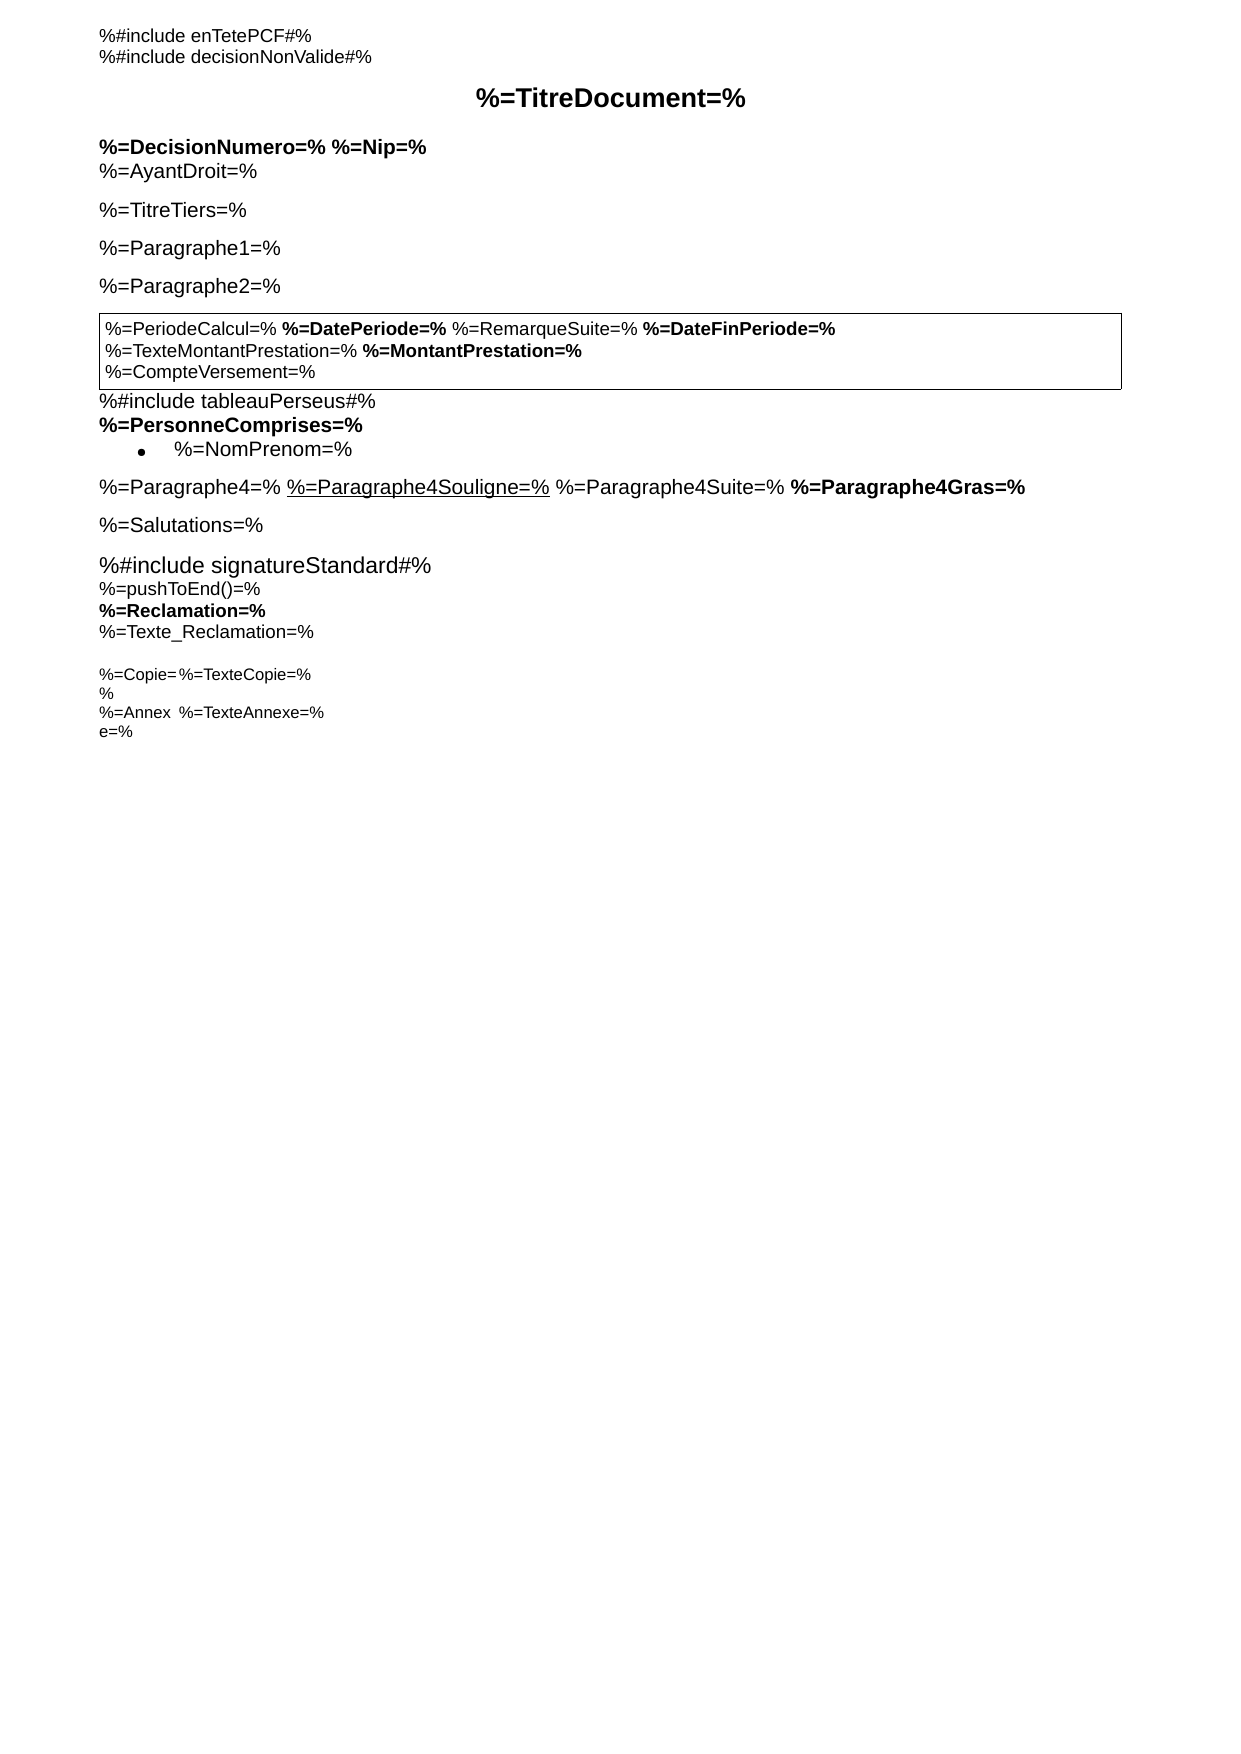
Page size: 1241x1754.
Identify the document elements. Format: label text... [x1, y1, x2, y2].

text %=Salutations=% [99, 513, 1122, 537]
table_header %=Copie=% [99, 664, 178, 703]
table_header %=TexteCopie=% [179, 664, 1122, 703]
text %=TitreDocument=% [99, 82, 1122, 113]
list %=NomPrenom=% [136, 437, 1117, 461]
text %=PersonneComprises=% [99, 413, 1122, 437]
text %=DecisionNumero=% %=Nip=% [99, 135, 1122, 159]
text %=TitreTiers=% [99, 197, 1122, 221]
text %=Texte_Reclamation=% [99, 621, 1122, 643]
text %#include signatureStandard#% [99, 552, 1122, 578]
table_header %=Annexe=% [99, 703, 178, 741]
text %#include decisionNonValide#% [99, 46, 1122, 68]
text %#include enTetePCF#% [99, 25, 1122, 46]
text %=Paragraphe1=% [99, 236, 1122, 260]
text %=Paragraphe4=% %=Paragraphe4Souligne=% %=Paragraphe4Suite=% %=Paragraphe4Gras=% [99, 475, 1122, 499]
text %=AyantDroit=% [99, 159, 1122, 183]
text %#include tableauPerseus#% [99, 389, 1122, 413]
table_header %=PeriodeCalcul=% %=DatePeriode=% %=RemarqueSuite=% %=DateFinPeriode=% %=TexteMontantPrestation=% %=MontantPrestation=% %=CompteVersement=% [100, 314, 1121, 389]
table_header %=TexteAnnexe=% [179, 703, 1122, 741]
text %=Paragraphe2=% [99, 274, 1122, 298]
text %=Reclamation=% [99, 599, 1122, 621]
text %=pushToEnd()=% [99, 578, 1122, 599]
